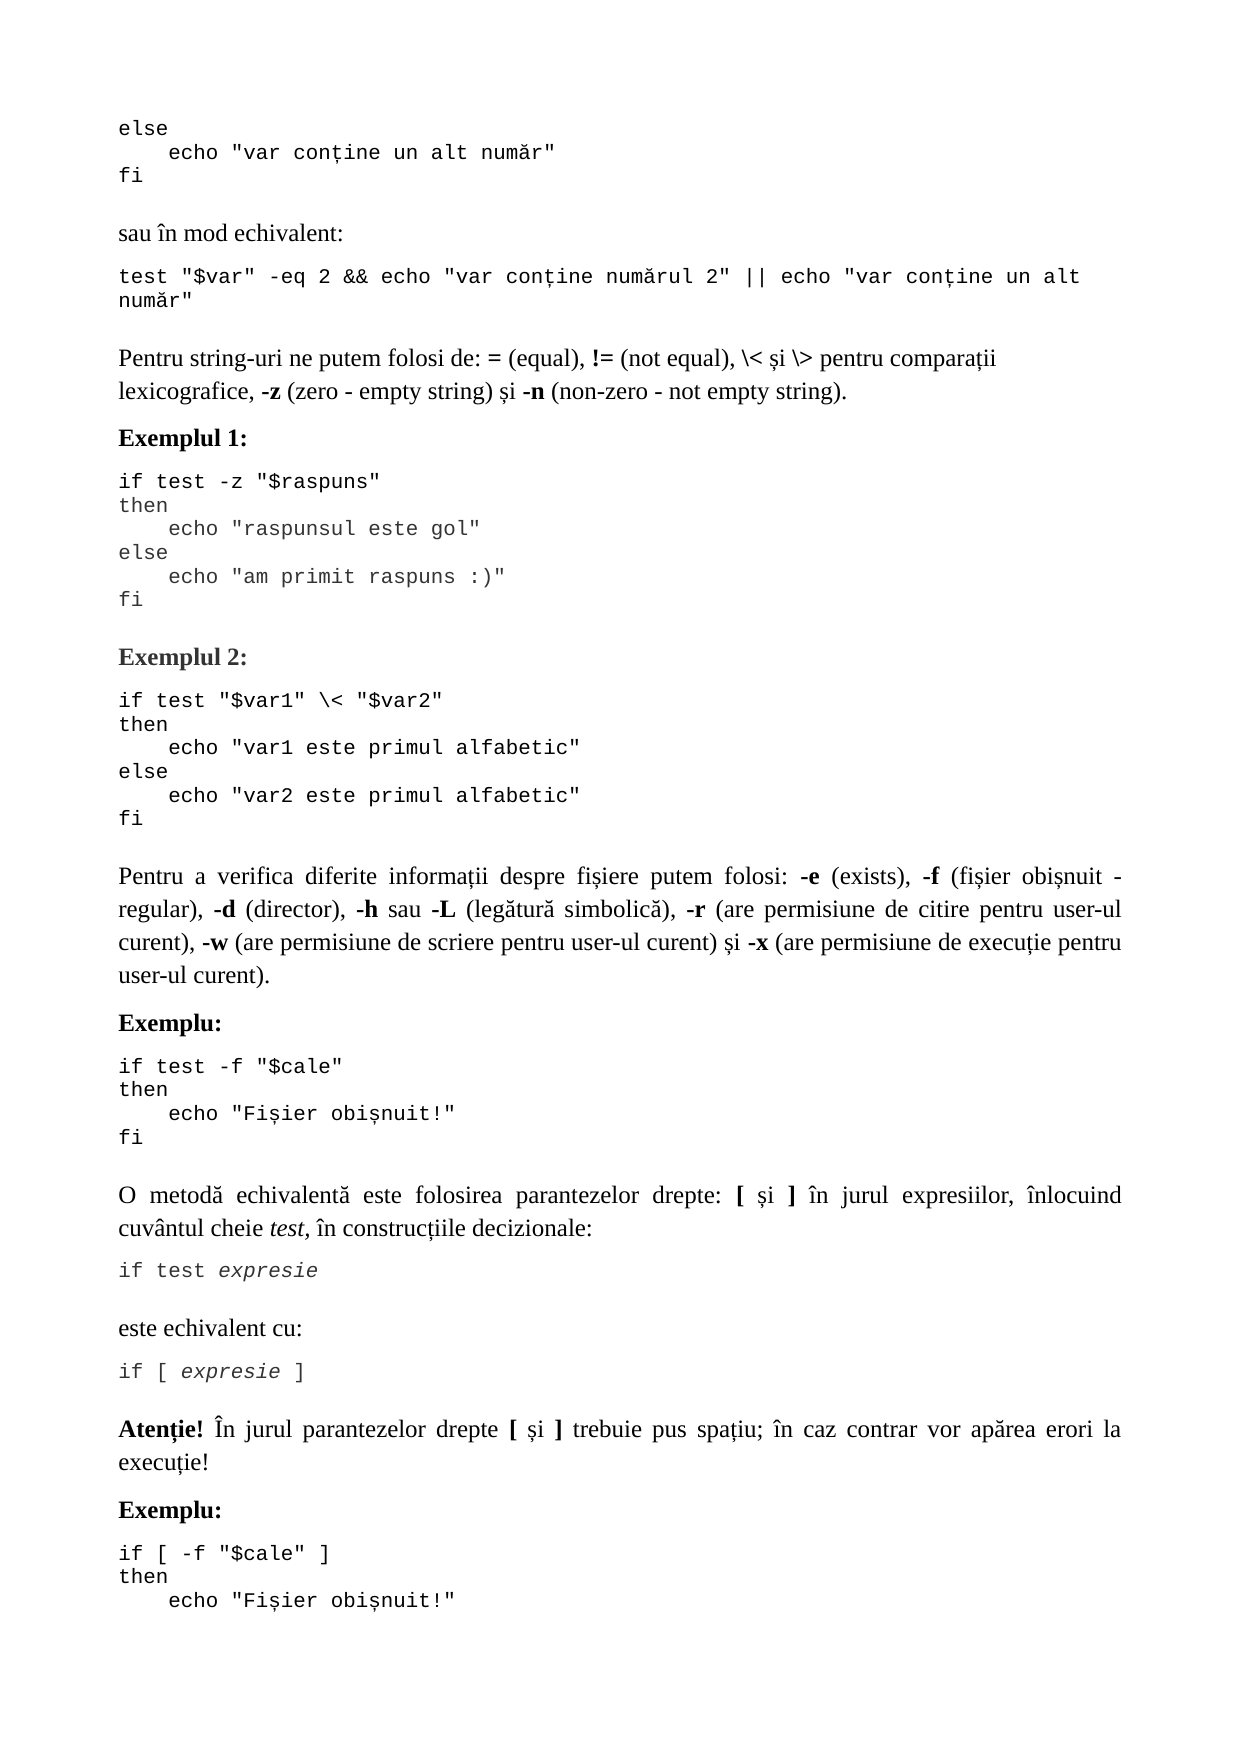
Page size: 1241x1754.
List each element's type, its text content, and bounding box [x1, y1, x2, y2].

text Exemplul 1: [118, 423, 1122, 452]
text Exemplul 2: [118, 642, 1122, 671]
text Pentru string-uri ne putem folosi de: = (equal), != (not equal), \< și \> pentru comparații lexicografice, -z (zero - empty string) și -n (non-zero - not empty string). [118, 343, 1122, 405]
text Atenție! În jurul parantezelor drepte [ și ] trebuie pus spațiu; în caz contrar vor apărea erori la execuție! [118, 1414, 1122, 1476]
text else [118, 542, 1122, 566]
text test "$var" -eq 2 && echo "var conține numărul 2" || echo "var conține un alt număr" [118, 266, 1122, 313]
text fi [118, 589, 1122, 613]
text if [ expresie ] [118, 1361, 1122, 1385]
text echo "var1 este primul alfabetic" [118, 737, 1122, 761]
text then [118, 495, 1122, 518]
text sau în mod echivalent: [118, 218, 1122, 247]
text este echivalent cu: [118, 1313, 1122, 1342]
text O metodă echivalentă este folosirea parantezelor drepte: [ și ] în jurul expresiilor, înlocuind cuvântul cheie test, în construcțiile decizionale: [118, 1180, 1122, 1242]
text echo "var conține un alt număr" [118, 142, 1122, 165]
text if test -z "$raspuns" [118, 471, 1122, 495]
text echo "var2 este primul alfabetic" [118, 785, 1122, 808]
text Exemplu: [118, 1008, 1122, 1037]
text then [118, 1566, 1122, 1590]
text echo "raspunsul este gol" [118, 518, 1122, 542]
text fi [118, 1127, 1122, 1150]
text echo "Fișier obișnuit!" [118, 1590, 1122, 1613]
text fi [118, 808, 1122, 832]
text echo "Fișier obișnuit!" [118, 1103, 1122, 1127]
text if test -f "$cale" [118, 1056, 1122, 1079]
text Pentru a verifica diferite informații despre fișiere putem folosi: -e (exists), -f (fișier obișnuit - regular), -d (director), -h sau -L (legătură simbolică), -r (are permisiune de citire pentru user-ul curent), -w (are permisiune de scriere pentru user-ul curent) și -x (are permisiune de execuție pentru user-ul curent). [118, 861, 1122, 989]
text if test "$var1" \< "$var2" [118, 690, 1122, 714]
text echo "am primit raspuns :)" [118, 566, 1122, 589]
text else [118, 118, 1122, 142]
text if test expresie [118, 1260, 1122, 1284]
text fi [118, 165, 1122, 189]
text then [118, 1079, 1122, 1103]
text then [118, 714, 1122, 737]
text if [ -f "$cale" ] [118, 1542, 1122, 1566]
text Exemplu: [118, 1495, 1122, 1524]
text else [118, 761, 1122, 785]
